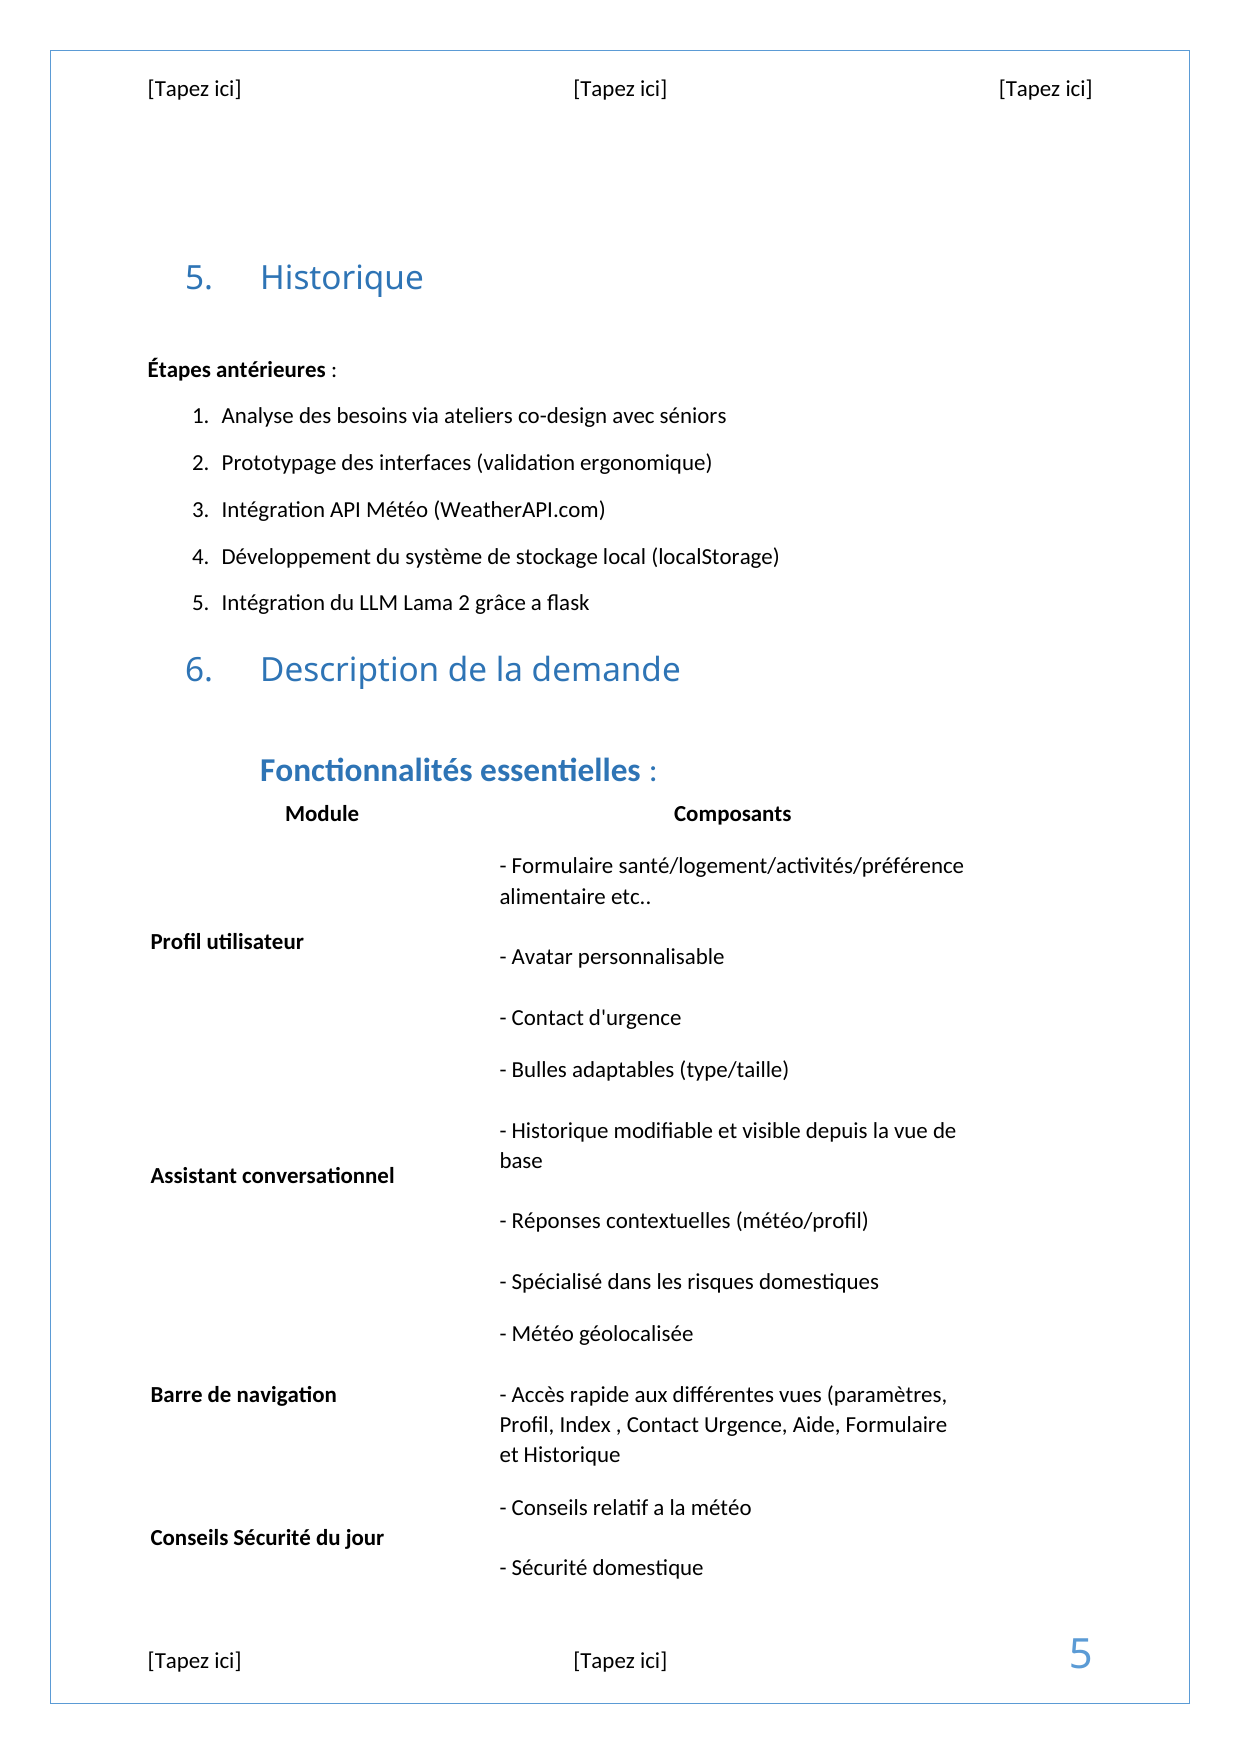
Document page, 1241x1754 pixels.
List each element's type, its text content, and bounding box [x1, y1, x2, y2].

table_cell - Conseils relatif a la météo - Sécurité domestique [496, 1490, 969, 1603]
table_cell - Formulaire santé/logement/activités/préférence alimentaire etc.. - Avatar personnalisable - Contact d'urgence [496, 849, 969, 1052]
list Prototypage des interfaces (validation ergonomique) [192, 448, 1093, 476]
table_cell Assistant conversationnel [148, 1053, 496, 1316]
table_cell Barre de navigation [148, 1316, 496, 1490]
subtitle Description de la demande Fonctionnalités essentielles : [185, 646, 1093, 790]
list Analyse des besoins via ateliers co-design avec séniors [192, 401, 1093, 429]
table_cell Conseils Sécurité du jour [148, 1490, 496, 1603]
text Étapes antérieures : [147, 355, 1093, 383]
list Intégration du LLM Lama 2 grâce a flask [192, 588, 1093, 617]
subtitle Historique [185, 254, 1093, 299]
table_header Composants [496, 796, 969, 849]
table_cell Profil utilisateur [148, 849, 496, 1052]
table_header Module [148, 796, 496, 849]
list Développement du système de stockage local (localStorage) [192, 542, 1093, 570]
list Intégration API Météo (WeatherAPI.com) [192, 495, 1093, 523]
table_cell - Bulles adaptables (type/taille) - Historique modifiable et visible depuis la vue de base - Réponses contextuelles (météo/profil) - Spécialisé dans les risques domestiques [496, 1053, 969, 1316]
table_cell - Météo géolocalisée - Accès rapide aux différentes vues (paramètres, Profil, Index , Contact Urgence, Aide, Formulaire et Historique [496, 1316, 969, 1490]
